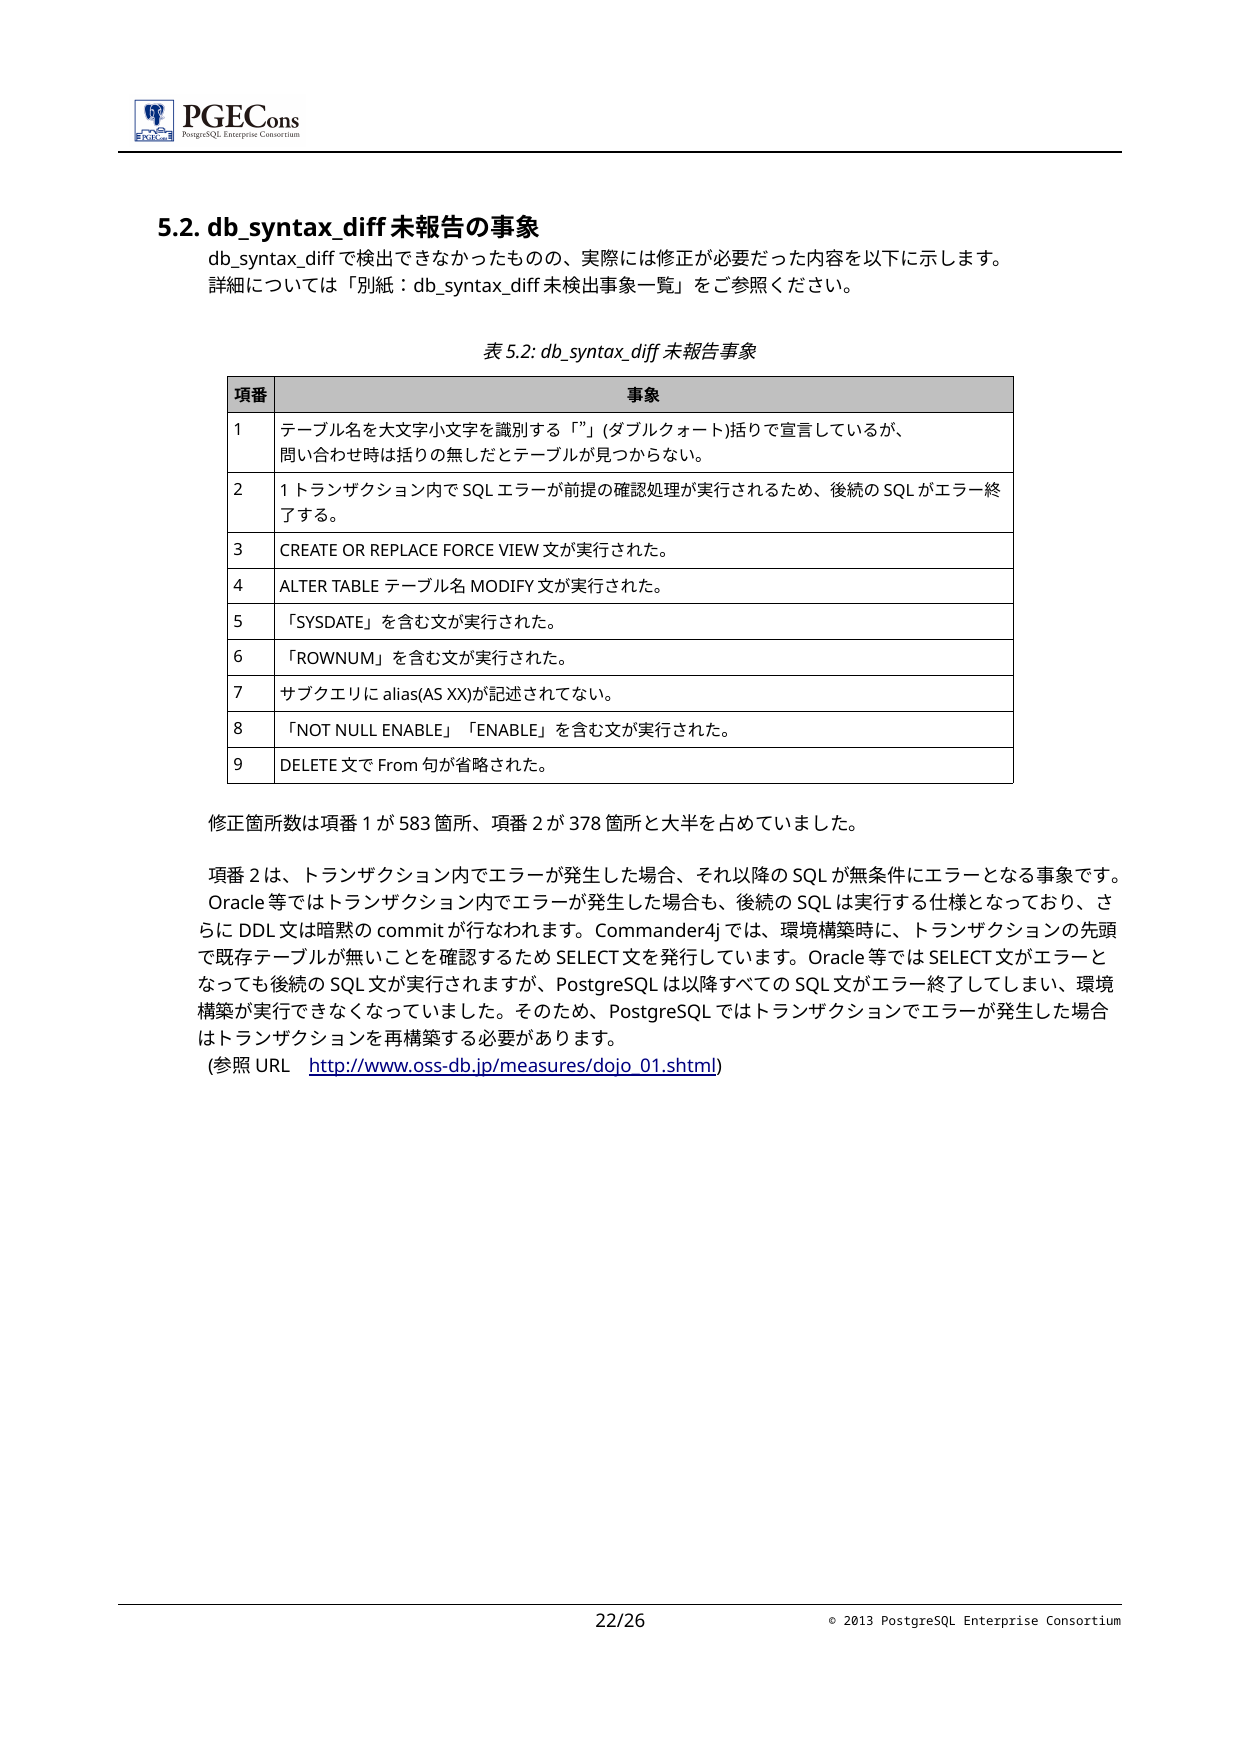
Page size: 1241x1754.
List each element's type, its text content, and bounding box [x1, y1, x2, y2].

subtitle db_syntax_diff未報告の事象 [157, 208, 1122, 244]
table_cell 7 [228, 676, 274, 711]
table_cell 8 [228, 712, 274, 747]
table_cell CREATE OR REPLACE FORCE VIEW文が実行された。 [275, 533, 1013, 567]
table_header 項番 [228, 377, 274, 412]
table_cell 1 [228, 413, 274, 472]
table_header 事象 [275, 377, 1013, 412]
table_cell サブクエリにalias(AS XX)が記述されてない。 [275, 676, 1013, 711]
text Oracle等ではトランザクション内でエラーが発生した場合も、後続のSQLは実行する仕様となっており、さらにDDL文は暗黙のcommitが行なわれます。Commander4jでは、環境構築時に、トランザクションの先頭で既存テーブルが無いことを確認するためSELECT文を発行しています。Oracle等ではSELECT文がエラーとなっても後続のSQL文が実行されますが、PostgreSQLは以降すべてのSQL文がエラー終了してしまい、環境構築が実行できなくなっていました。そのため、PostgreSQLではトランザクションでエラーが発生した場合はトランザクションを再構築する必要があります。 [197, 888, 1122, 1051]
table_cell ALTER TABLE テーブル名 MODIFY文が実行された。 [275, 569, 1013, 603]
text 詳細については「別紙：db_syntax_diff未検出事象一覧」をご参照ください。 [197, 271, 1122, 298]
table_cell 9 [228, 748, 274, 782]
table_cell 2 [228, 473, 274, 532]
table_cell テーブル名を大文字小文字を識別する「”」(ダブルクォート)括りで宣言しているが、 問い合わせ時は括りの無しだとテーブルが見つからない。 [275, 413, 1013, 472]
text (参照URL http://www.oss-db.jp/measures/dojo_01.shtml) [197, 1051, 1122, 1078]
table_cell 6 [228, 640, 274, 675]
table_cell 「ROWNUM」を含む文が実行された。 [275, 640, 1013, 675]
table_cell 「NOT NULL ENABLE」「ENABLE」を含む文が実行された。 [275, 712, 1013, 747]
table_cell DELETE文でFrom句が省略された。 [275, 748, 1013, 782]
table_cell 1トランザクション内でSQLエラーが前提の確認処理が実行されるため、後続のSQLがエラー終了する。 [275, 473, 1013, 532]
table_cell 5 [228, 604, 274, 639]
table_cell 4 [228, 569, 274, 603]
table_cell 3 [228, 533, 274, 567]
text 項番2は、トランザクション内でエラーが発生した場合、それ以降のSQLが無条件にエラーとなる事象です。 [197, 861, 1122, 888]
text 表 5.2: db_syntax_diff未報告事象 [118, 336, 1122, 363]
text 修正箇所数は項番1が583箇所、項番2が378箇所と大半を占めていました。 [197, 808, 1122, 835]
picture [128, 94, 306, 147]
table_cell 「SYSDATE」を含む文が実行された。 [275, 604, 1013, 639]
text db_syntax_diffで検出できなかったものの、実際には修正が必要だった内容を以下に示します。 [197, 244, 1122, 271]
